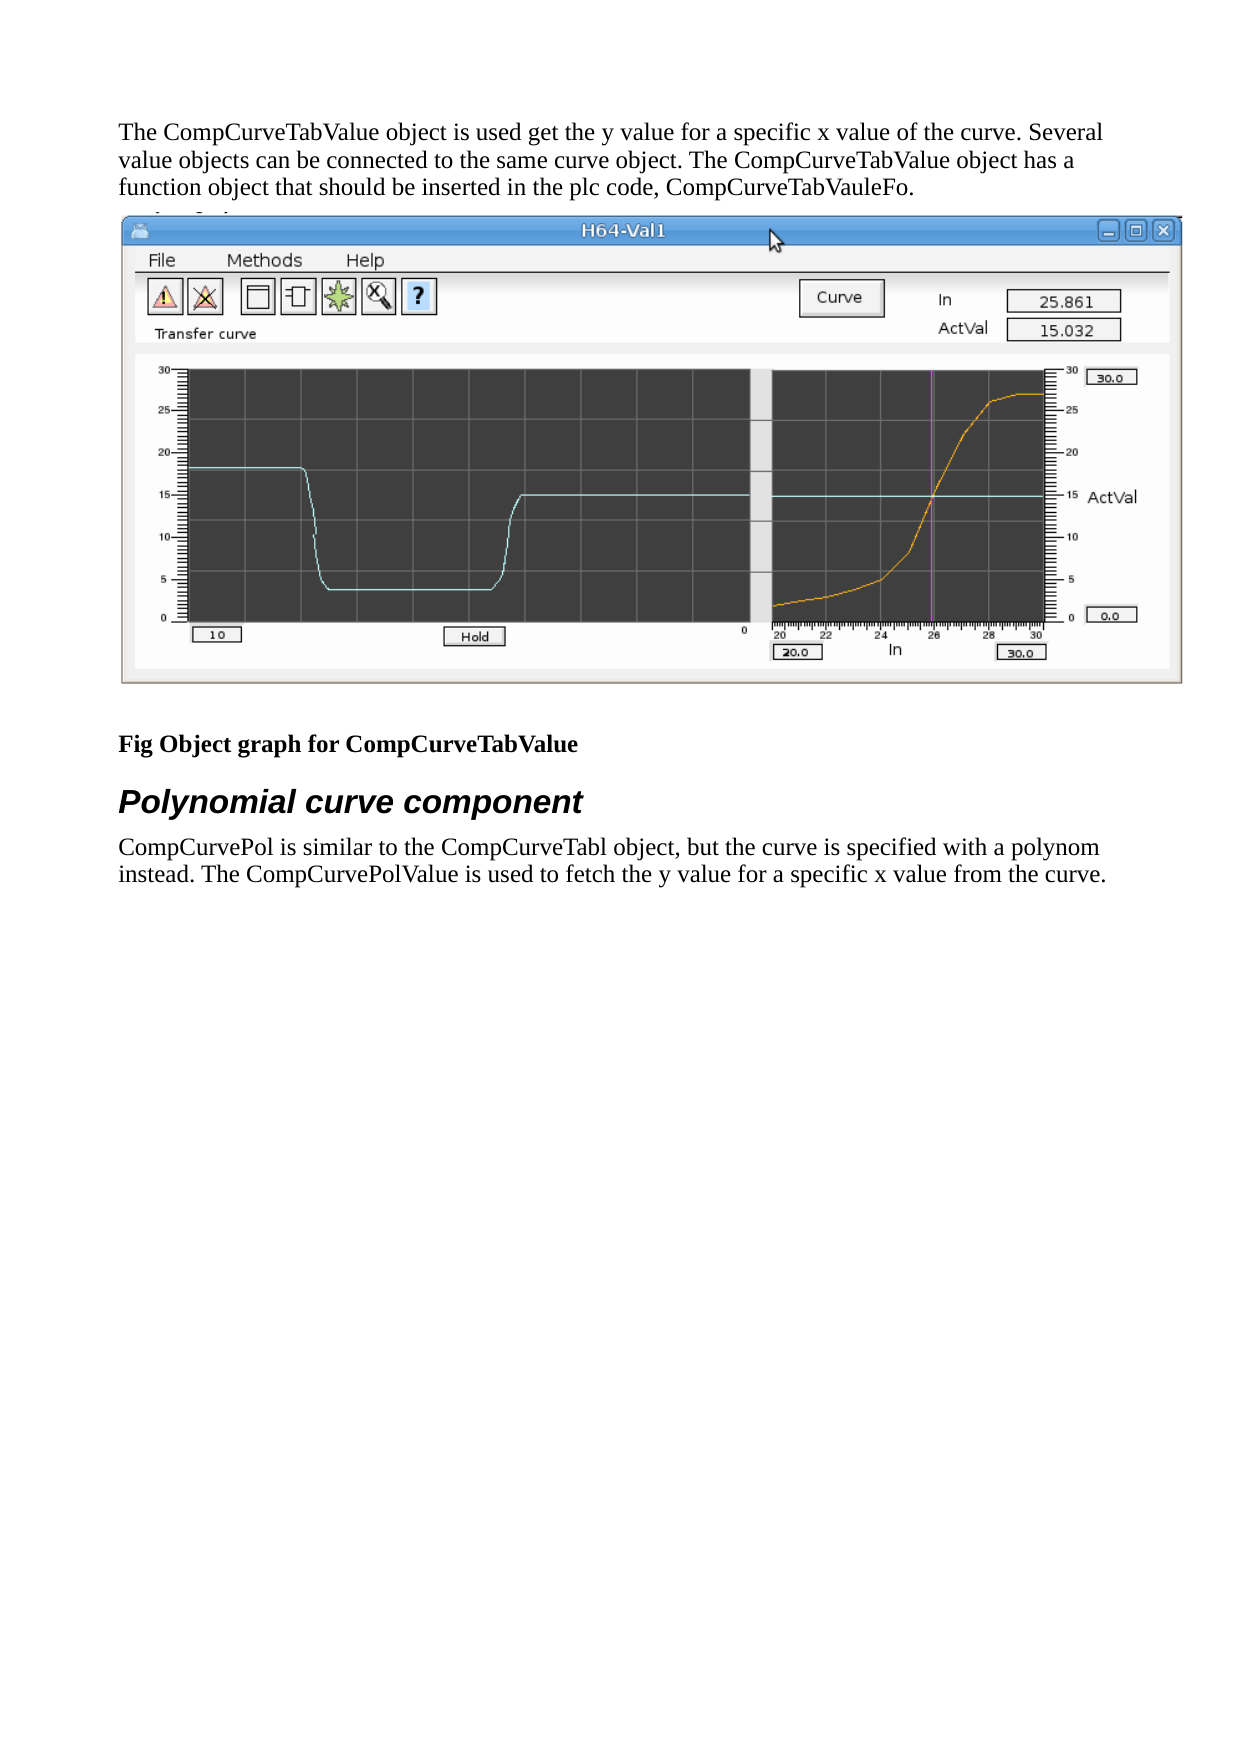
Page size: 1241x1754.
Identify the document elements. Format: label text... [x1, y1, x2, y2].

text CompCurvePol is similar to the CompCurveTabl object, but the curve is specified with a polynom instead. The CompCurvePolValue is used to fetch the y value for a specific x value from the curve. [118, 833, 1122, 888]
text The CompCurveTabValue object is used get the y value for a specific x value of the curve. Several value objects can be connected to the same curve object. The CompCurveTabValue object has a function object that should be inserted in the plc code, CompCurveTabVauleFo. [118, 118, 1122, 201]
picture [119, 212, 1191, 690]
subtitle Polynomial curve component [118, 783, 1122, 820]
text Fig Object graph for CompCurveTabValue [118, 730, 1122, 758]
